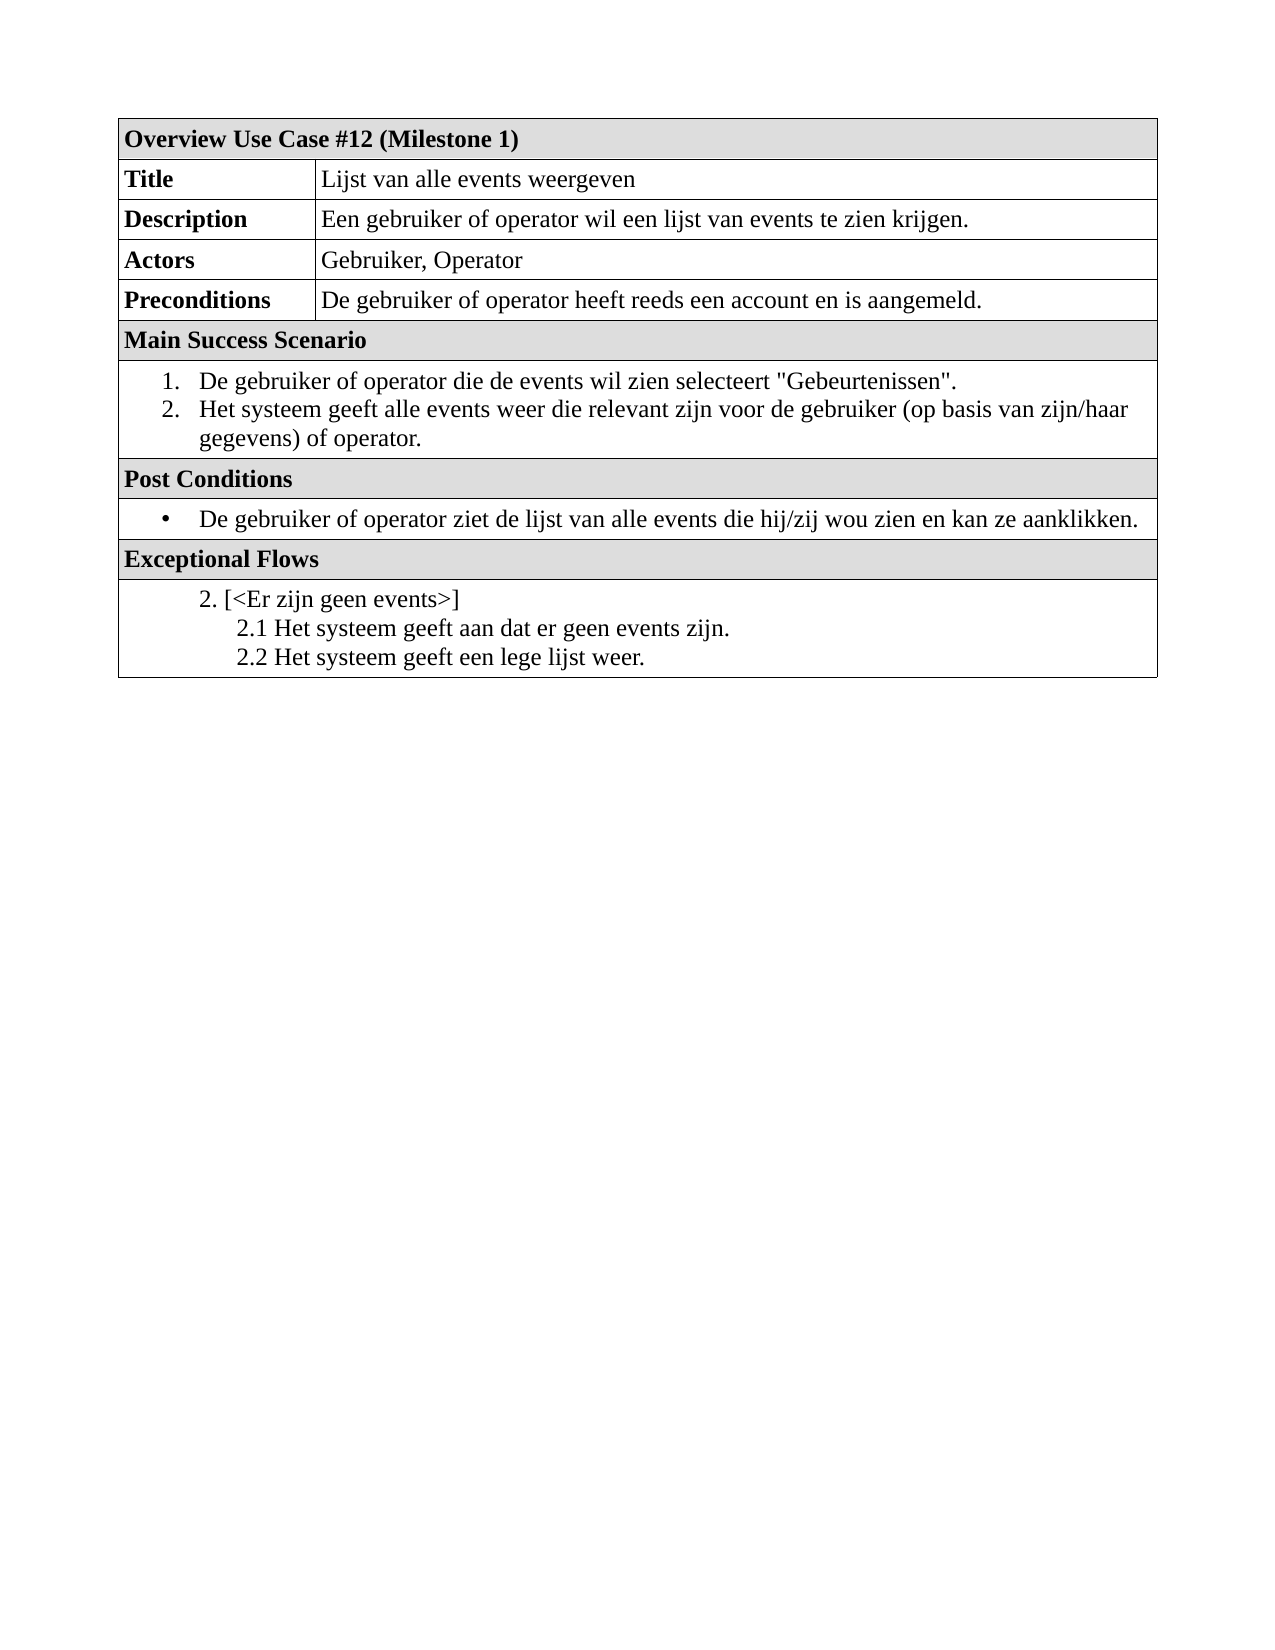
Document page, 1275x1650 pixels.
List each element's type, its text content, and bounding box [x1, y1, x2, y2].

table_header Overview Use Case #12 (Milestone 1) [119, 119, 1157, 158]
table_cell De gebruiker of operator die de events wil zien selecteert "Gebeurtenissen". Het systeem geeft alle events weer die relevant zijn voor de gebruiker (op basis van zijn/haar gegevens) of operator. [119, 361, 1157, 458]
table_cell Lijst van alle events weergeven [316, 160, 1157, 199]
table_cell Een gebruiker of operator wil een lijst van events te zien krijgen. [316, 200, 1157, 239]
table_cell Actors [119, 240, 315, 279]
table_cell Preconditions [119, 280, 315, 320]
table_cell Exceptional Flows [119, 540, 1157, 579]
table_cell 2. [<Er zijn geen events>] 2.1 Het systeem geeft aan dat er geen events zijn. 2.2 Het systeem geeft een lege lijst weer. [119, 580, 1157, 677]
table_cell Post Conditions [119, 459, 1157, 498]
table_cell Title [119, 160, 315, 199]
table_cell De gebruiker of operator heeft reeds een account en is aangemeld. [316, 280, 1157, 320]
table_cell Gebruiker, Operator [316, 240, 1157, 279]
table_cell De gebruiker of operator ziet de lijst van alle events die hij/zij wou zien en kan ze aanklikken. [119, 499, 1157, 538]
table_cell Main Success Scenario [119, 321, 1157, 360]
table_cell Description [119, 200, 315, 239]
